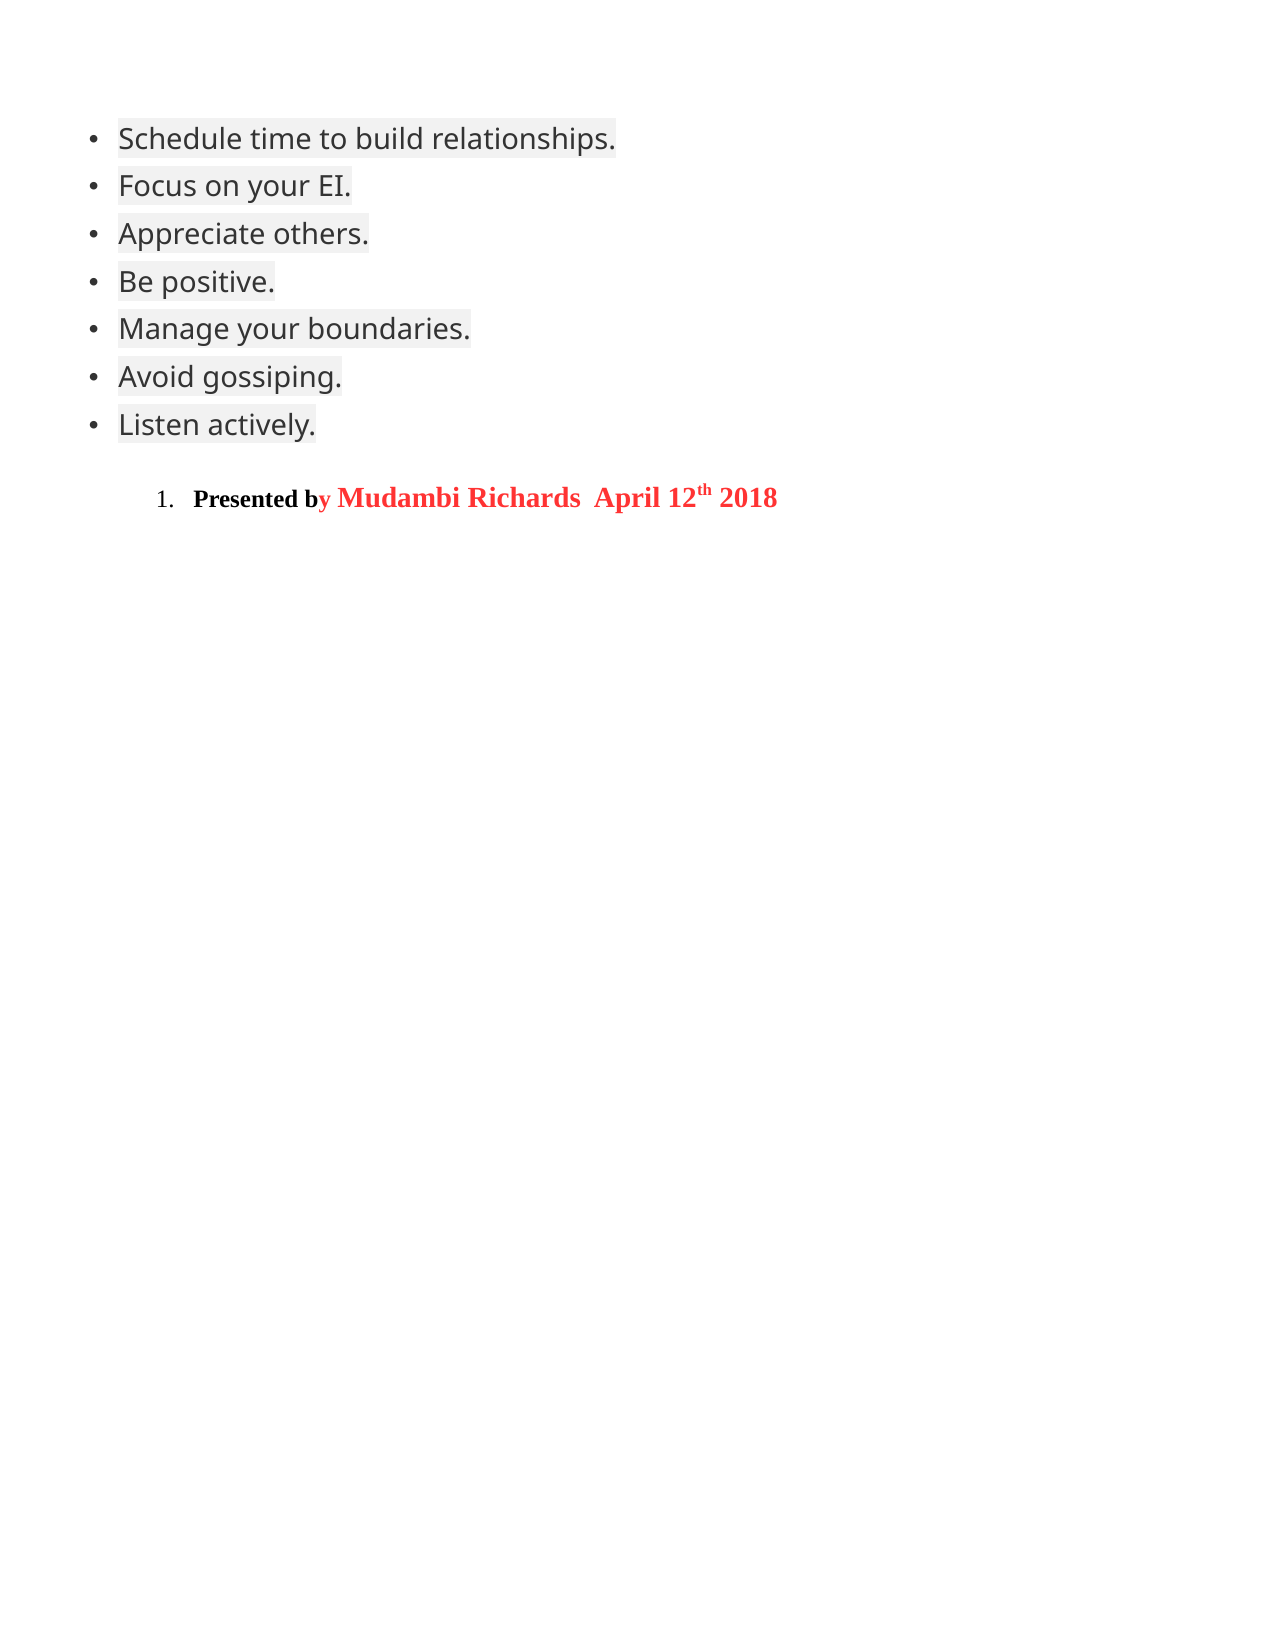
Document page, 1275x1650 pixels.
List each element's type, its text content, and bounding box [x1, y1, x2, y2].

list Manage your boundaries. [118, 308, 1157, 348]
list Presented by Mudambi Richards April 12th 2018 [156, 480, 1157, 514]
list Appreciate others. [118, 213, 1157, 253]
list Schedule time to build relationships. [118, 118, 1157, 158]
list Be positive. [118, 261, 1157, 301]
list Listen actively. [118, 404, 1157, 443]
list Avoid gossiping. [118, 356, 1157, 396]
list Focus on your EI. [118, 166, 1157, 205]
